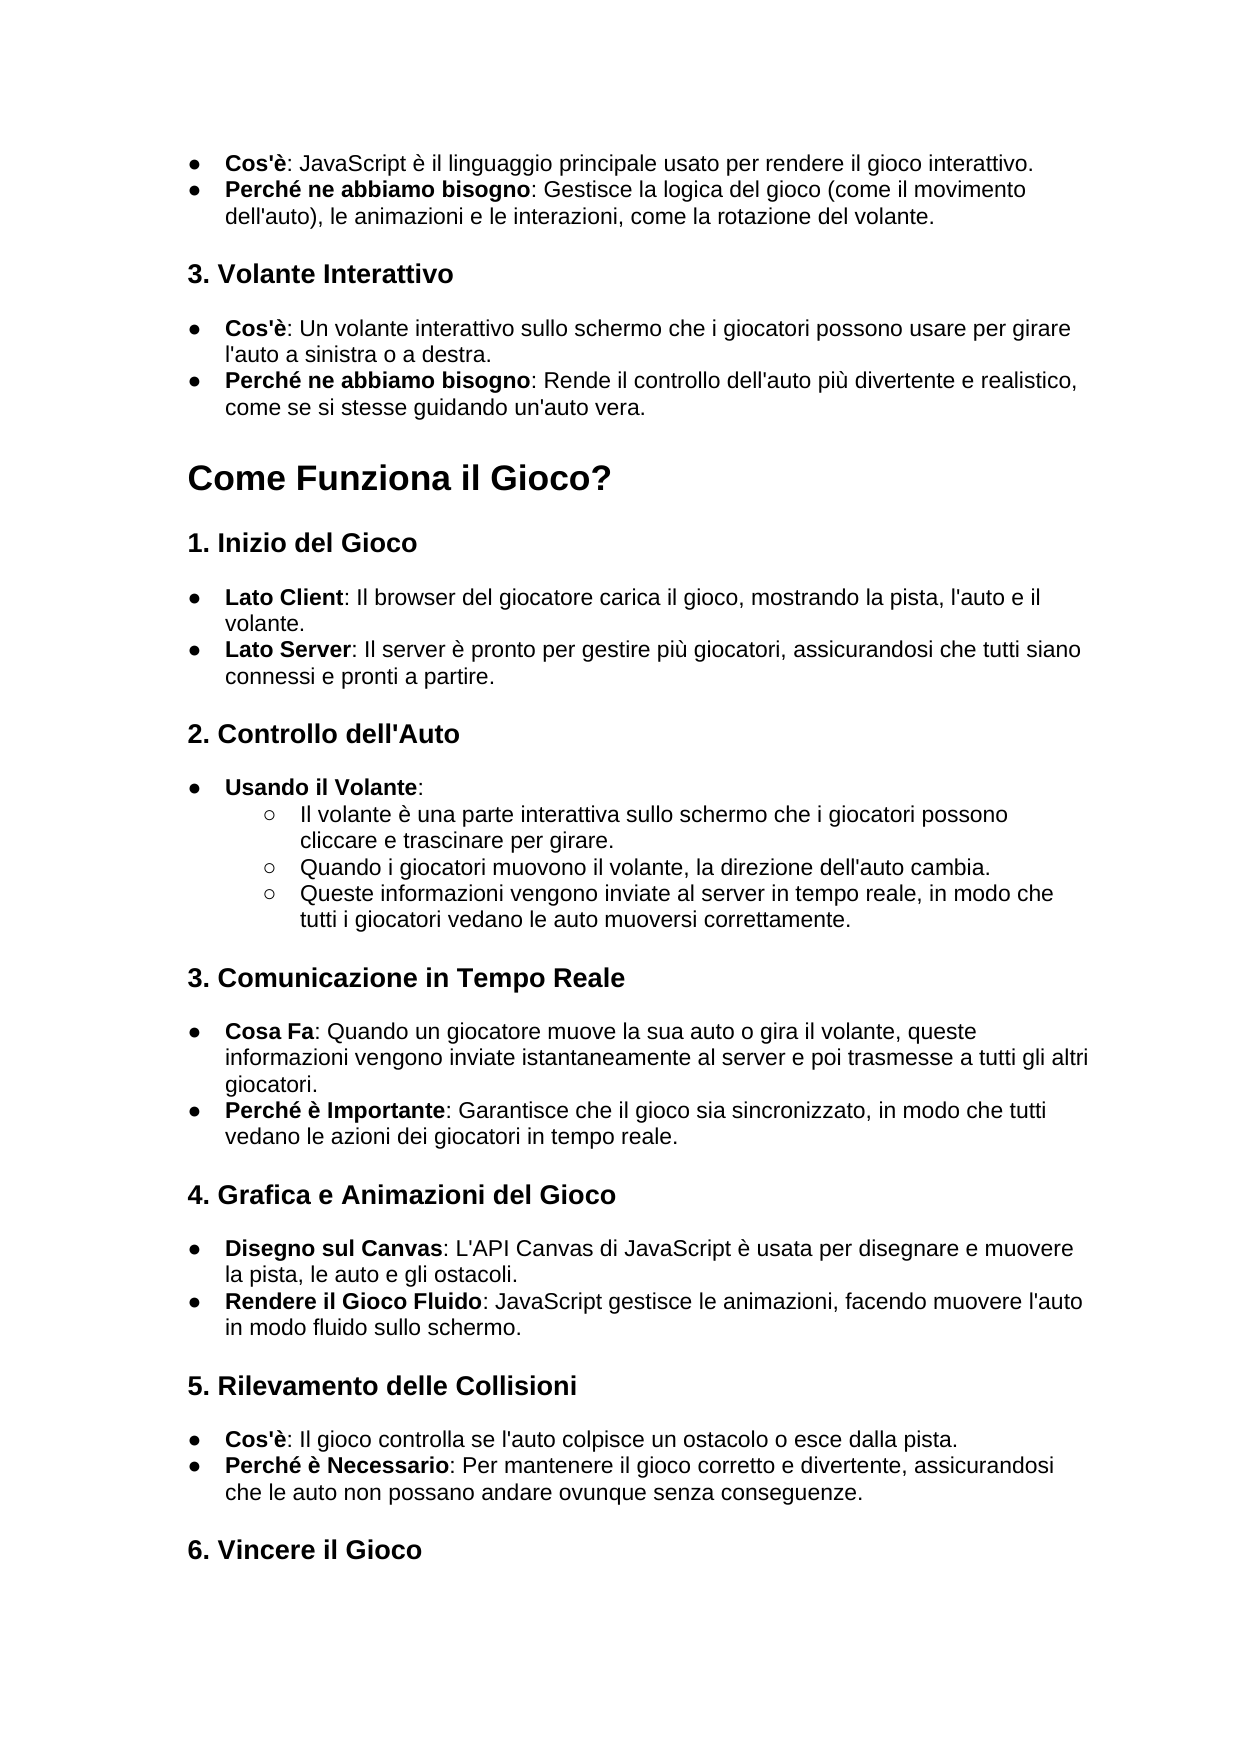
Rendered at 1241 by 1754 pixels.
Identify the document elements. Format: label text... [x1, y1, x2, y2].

list Lato Server: Il server è pronto per gestire più giocatori, assicurandosi che tutti siano connessi e pronti a partire. [187, 636, 1090, 689]
subtitle 6. Vincere il Gioco [187, 1534, 1090, 1565]
list Perché è Importante: Garantisce che il gioco sia sincronizzato, in modo che tutti vedano le azioni dei giocatori in tempo reale. [187, 1097, 1090, 1150]
subtitle 3. Comunicazione in Tempo Reale [187, 962, 1090, 993]
list Cos'è: Un volante interattivo sullo schermo che i giocatori possono usare per girare l'auto a sinistra o a destra. [187, 314, 1090, 367]
list Il volante è una parte interattiva sullo schermo che i giocatori possono cliccare e trascinare per girare. [262, 801, 1090, 853]
list Rendere il Gioco Fluido: JavaScript gestisce le animazioni, facendo muovere l'auto in modo fluido sullo schermo. [187, 1288, 1090, 1341]
list Queste informazioni vengono inviate al server in tempo reale, in modo che tutti i giocatori vedano le auto muoversi correttamente. [262, 880, 1090, 932]
list Usando il Volante: [187, 774, 1090, 801]
subtitle 1. Inizio del Gioco [187, 527, 1090, 558]
list Cos'è: JavaScript è il linguaggio principale usato per rendere il gioco interattivo. [187, 150, 1090, 176]
list Perché ne abbiamo bisogno: Gestisce la logica del gioco (come il movimento dell'auto), le animazioni e le interazioni, come la rotazione del volante. [187, 176, 1090, 229]
list Quando i giocatori muovono il volante, la direzione dell'auto cambia. [262, 853, 1090, 880]
subtitle Come Funziona il Gioco? [187, 457, 1090, 498]
subtitle 3. Volante Interattivo [187, 258, 1090, 289]
list Disegno sul Canvas: L'API Canvas di JavaScript è usata per disegnare e muovere la pista, le auto e gli ostacoli. [187, 1235, 1090, 1288]
subtitle 2. Controllo dell'Auto [187, 718, 1090, 749]
list Perché è Necessario: Per mantenere il gioco corretto e divertente, assicurandosi che le auto non possano andare ovunque senza conseguenze. [187, 1452, 1090, 1505]
list Cosa Fa: Quando un giocatore muove la sua auto o gira il volante, queste informazioni vengono inviate istantaneamente al server e poi trasmesse a tutti gli altri giocatori. [187, 1018, 1090, 1097]
subtitle 4. Grafica e Animazioni del Gioco [187, 1179, 1090, 1210]
subtitle 5. Rilevamento delle Collisioni [187, 1370, 1090, 1401]
list Lato Client: Il browser del giocatore carica il gioco, mostrando la pista, l'auto e il volante. [187, 583, 1090, 636]
list Perché ne abbiamo bisogno: Rende il controllo dell'auto più divertente e realistico, come se si stesse guidando un'auto vera. [187, 367, 1090, 420]
list Cos'è: Il gioco controlla se l'auto colpisce un ostacolo o esce dalla pista. [187, 1426, 1090, 1452]
